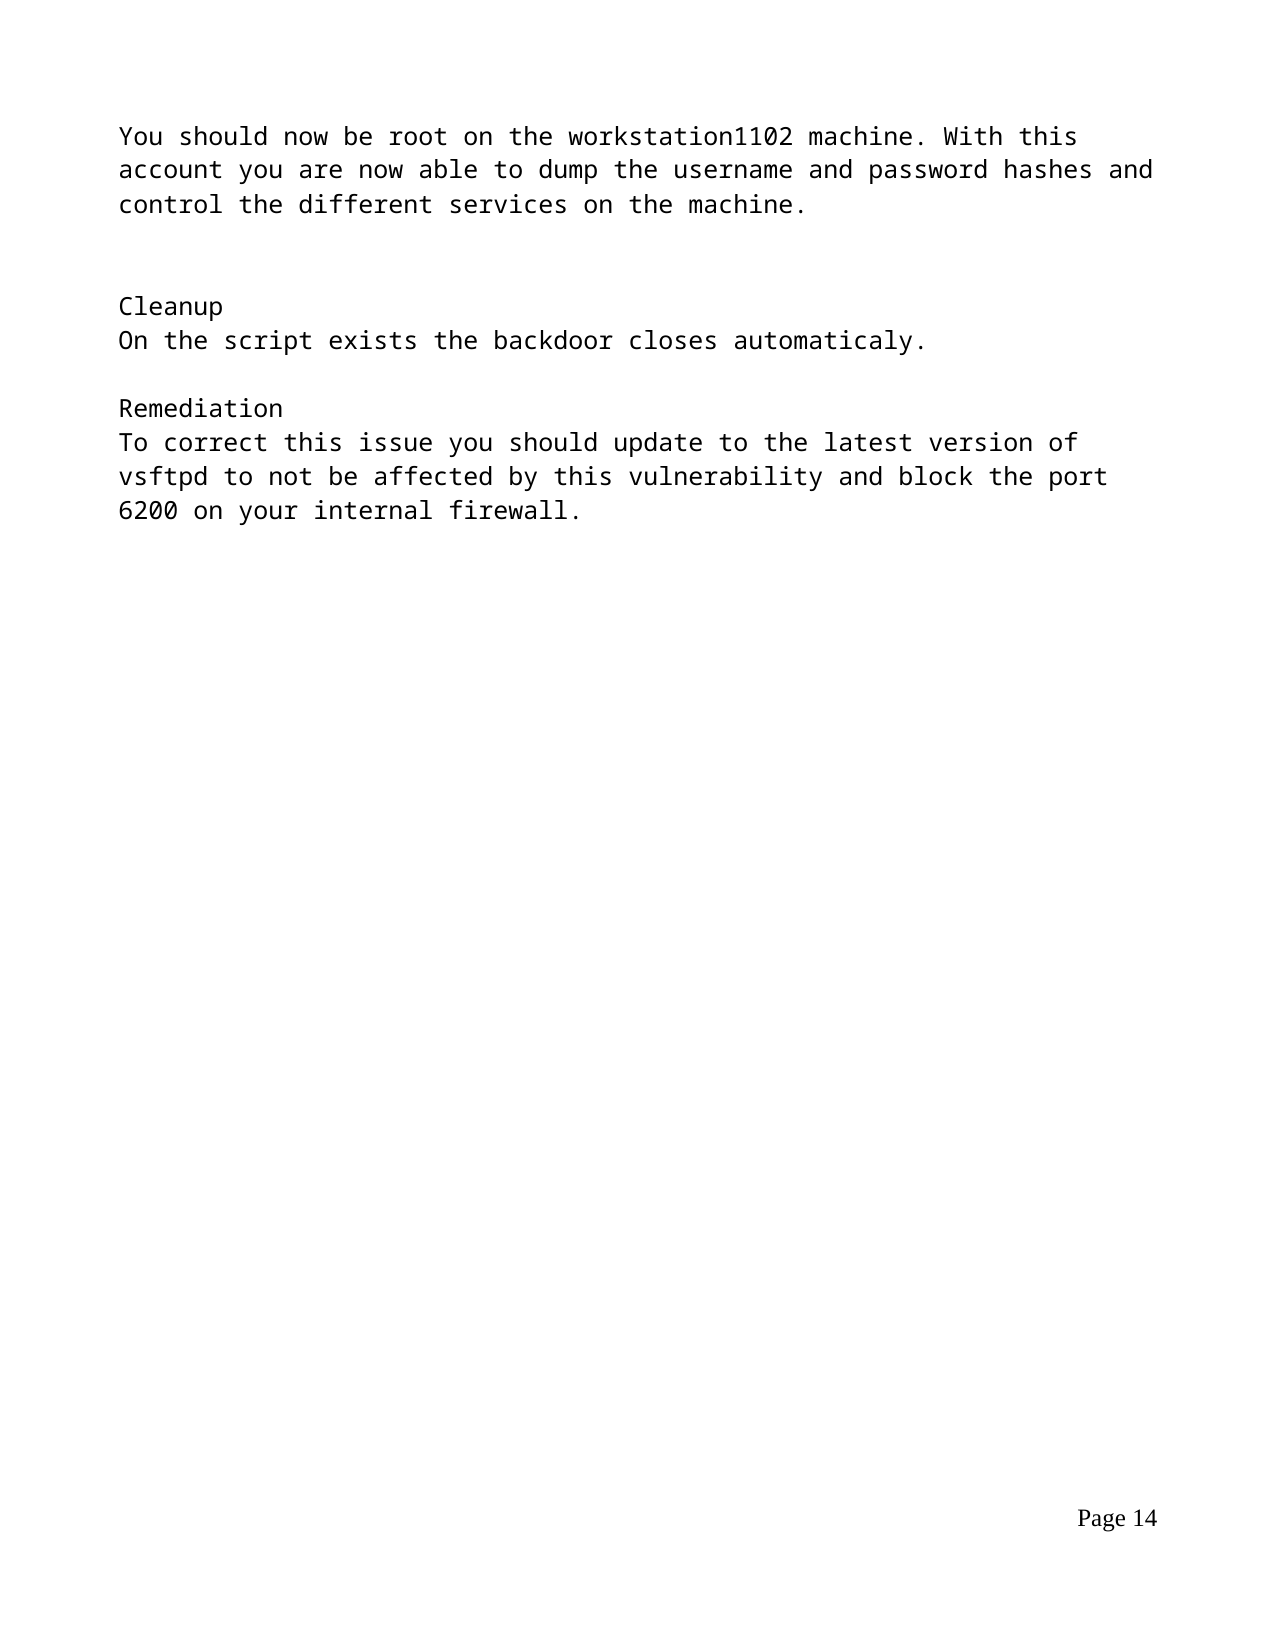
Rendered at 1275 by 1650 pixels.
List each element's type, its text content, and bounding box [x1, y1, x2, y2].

text Cleanup [118, 288, 1157, 322]
text To correct this issue you should update to the latest version of vsftpd to not be affected by this vulnerability and block the port 6200 on your internal firewall. [118, 425, 1157, 527]
text You should now be root on the workstation1102 machine. With this account you are now able to dump the username and password hashes and control the different services on the machine. [118, 118, 1157, 220]
text Remediation [118, 391, 1157, 425]
text On the script exists the backdoor closes automaticaly. [118, 322, 1157, 357]
